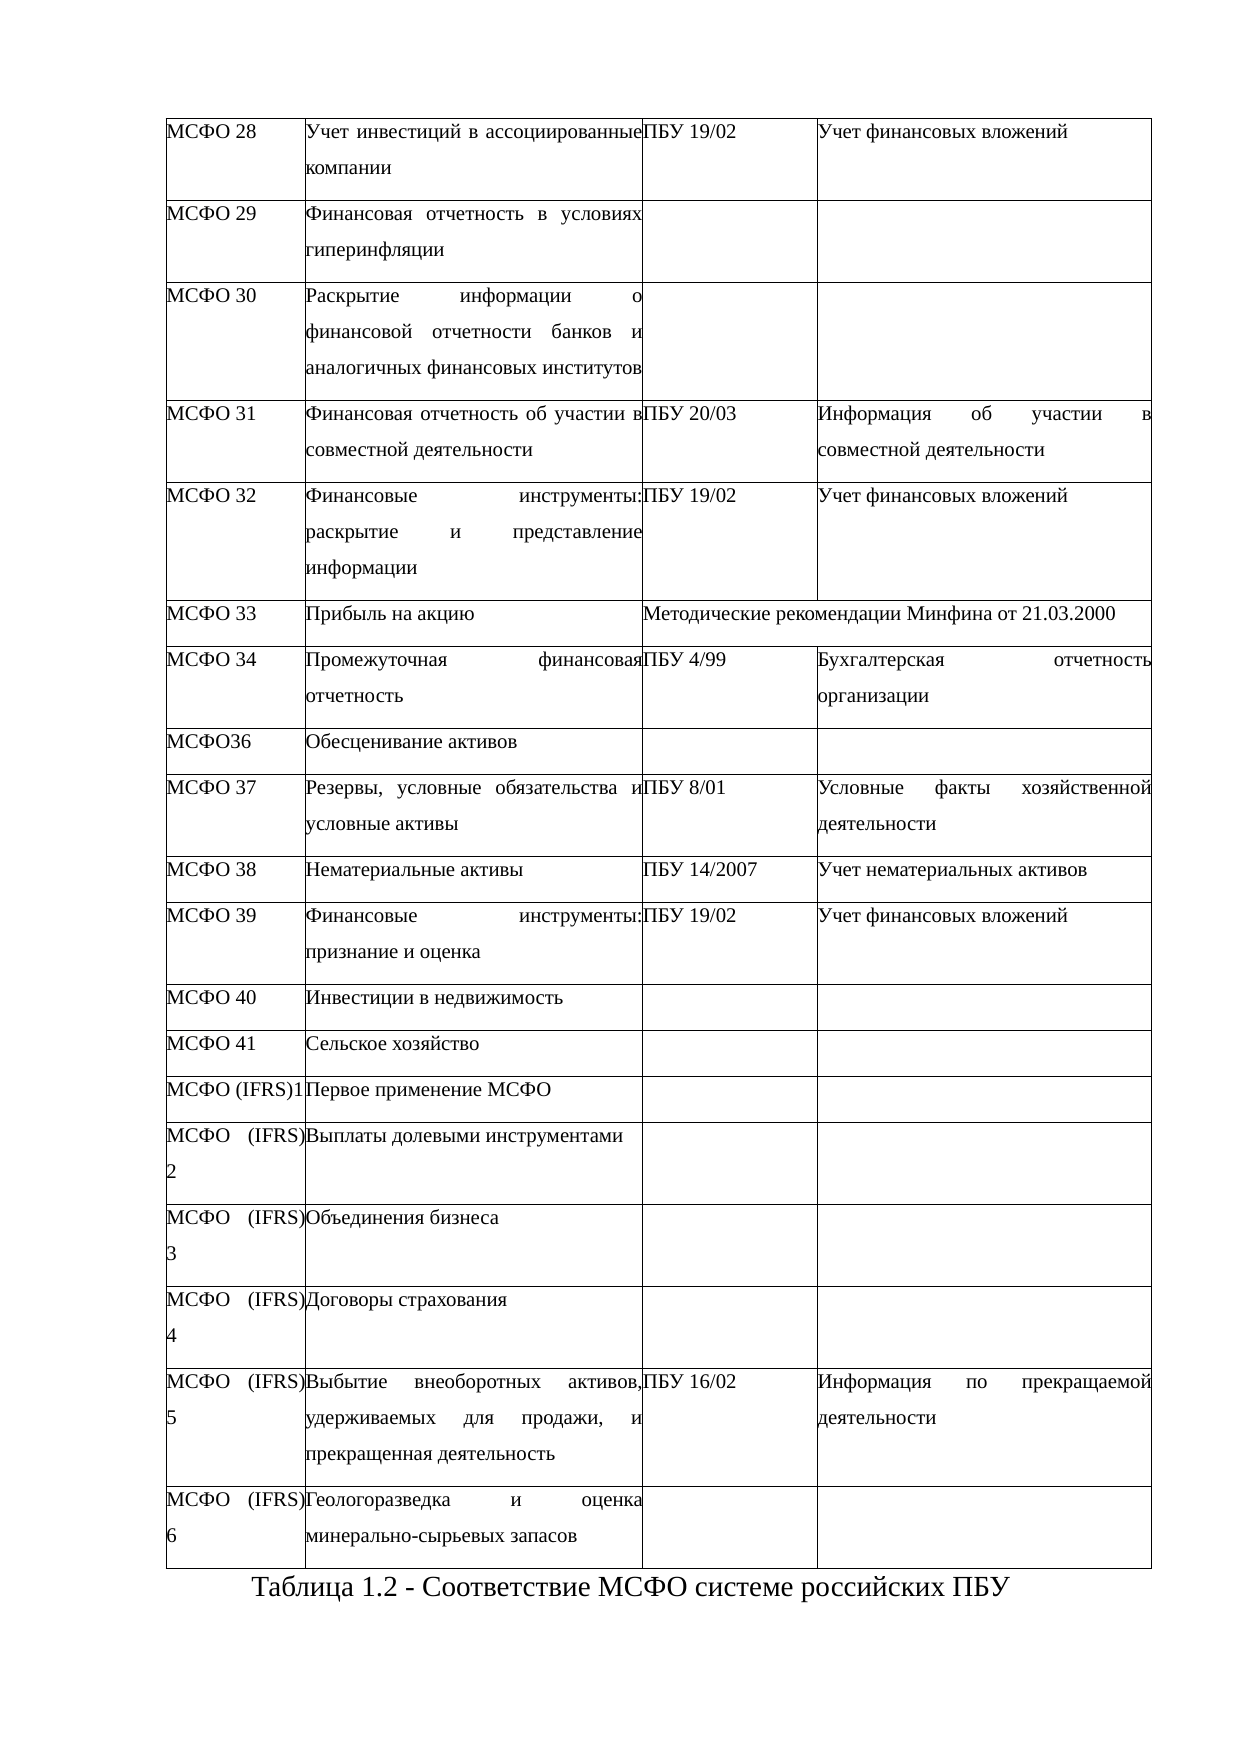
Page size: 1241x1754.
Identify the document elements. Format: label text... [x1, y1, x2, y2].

table_cell [643, 1077, 817, 1122]
table_cell [643, 1031, 817, 1076]
table_cell [643, 985, 817, 1030]
table_cell Методические рекомендации Минфина от 21.03.2000 [643, 601, 1151, 646]
table_cell МСФО (IFRS) 4 [167, 1287, 305, 1368]
table_cell Промежуточная финансовая отчетность [306, 647, 642, 728]
table_cell [818, 729, 1151, 774]
table_cell Договоры страхования [306, 1287, 642, 1368]
table_cell Финансовая отчетность об участии в совместной деятельности [306, 401, 642, 482]
table_cell [643, 1123, 817, 1204]
table_cell МСФО 29 [167, 201, 305, 282]
table_cell Информация по прекращаемой деятельности [818, 1369, 1151, 1486]
table_cell Резервы, условные обязательства и условные активы [306, 775, 642, 856]
table_cell МСФО36 [167, 729, 305, 774]
table_cell Сельское хозяйство [306, 1031, 642, 1076]
table_cell Учет инвестиций в ассоциированные компании [306, 119, 642, 200]
table_cell [818, 1487, 1151, 1568]
table_cell Финансовая отчетность в условиях гиперинфляции [306, 201, 642, 282]
table_cell МСФО 40 [167, 985, 305, 1030]
table_cell МСФО 30 [167, 283, 305, 400]
table_cell МСФО (IFRS) 6 [167, 1487, 305, 1568]
table_cell [818, 985, 1151, 1030]
table_cell Нематериальные активы [306, 857, 642, 902]
table_cell ПБУ 4/99 [643, 647, 817, 728]
table_cell Выбытие внеоборотных активов, удерживаемых для продажи, и прекращенная деятельность [306, 1369, 642, 1486]
table_cell Учет финансовых вложений [818, 119, 1151, 200]
table_cell ПБУ 19/02 [643, 483, 817, 600]
table_cell Выплаты долевыми инструментами [306, 1123, 642, 1204]
text Таблица 1.2 - Соответствие МСФО системе российских ПБУ [177, 1569, 1152, 1602]
table_cell [818, 201, 1151, 282]
table_cell Инвестиции в недвижимость [306, 985, 642, 1030]
table_cell Учет финансовых вложений [818, 903, 1151, 984]
table_cell ПБУ 8/01 [643, 775, 817, 856]
table_cell Геологоразведка и оценка минерально-сырьевых запасов [306, 1487, 642, 1568]
table_cell [643, 283, 817, 400]
table_cell Бухгалтерская отчетность организации [818, 647, 1151, 728]
table_cell МСФО (IFRS) 2 [167, 1123, 305, 1204]
table_cell МСФО 32 [167, 483, 305, 600]
table_cell [643, 1487, 817, 1568]
table_cell МСФО 28 [167, 119, 305, 200]
table_cell МСФО (IFRS) 3 [167, 1205, 305, 1286]
table_cell Учет нематериальных активов [818, 857, 1151, 902]
table_cell Информация об участии в совместной деятельности [818, 401, 1151, 482]
table_cell Финансовые инструменты: признание и оценка [306, 903, 642, 984]
table_cell МСФО 33 [167, 601, 305, 646]
table_cell [818, 283, 1151, 400]
table_cell МСФО 39 [167, 903, 305, 984]
table_cell Финансовые инструменты: раскрытие и представление информации [306, 483, 642, 600]
table_cell [818, 1205, 1151, 1286]
table_cell [643, 729, 817, 774]
table_cell Раскрытие информации о финансовой отчетности банков и аналогичных финансовых институтов [306, 283, 642, 400]
table_cell ПБУ 14/2007 [643, 857, 817, 902]
table_cell МСФО (IFRS) 5 [167, 1369, 305, 1486]
table_cell МСФО 34 [167, 647, 305, 728]
table_cell ПБУ 20/03 [643, 401, 817, 482]
table_cell Первое применение МСФО [306, 1077, 642, 1122]
table_cell [643, 1205, 817, 1286]
table_cell [818, 1031, 1151, 1076]
table_cell [643, 1287, 817, 1368]
table_cell Прибыль на акцию [306, 601, 642, 646]
table_cell ПБУ 19/02 [643, 903, 817, 984]
table_cell Условные факты хозяйственной деятельности [818, 775, 1151, 856]
table_cell [818, 1077, 1151, 1122]
table_cell [818, 1123, 1151, 1204]
table_cell [818, 1287, 1151, 1368]
table_cell Обесценивание активов [306, 729, 642, 774]
table_cell МСФО 38 [167, 857, 305, 902]
table_cell [643, 201, 817, 282]
table_cell МСФО 41 [167, 1031, 305, 1076]
table_cell МСФО (IFRS)1 [167, 1077, 305, 1122]
table_cell МСФО 31 [167, 401, 305, 482]
table_cell ПБУ 19/02 [643, 119, 817, 200]
table_cell Объединения бизнеса [306, 1205, 642, 1286]
table_cell Учет финансовых вложений [818, 483, 1151, 600]
table_cell МСФО 37 [167, 775, 305, 856]
table_cell ПБУ 16/02 [643, 1369, 817, 1486]
